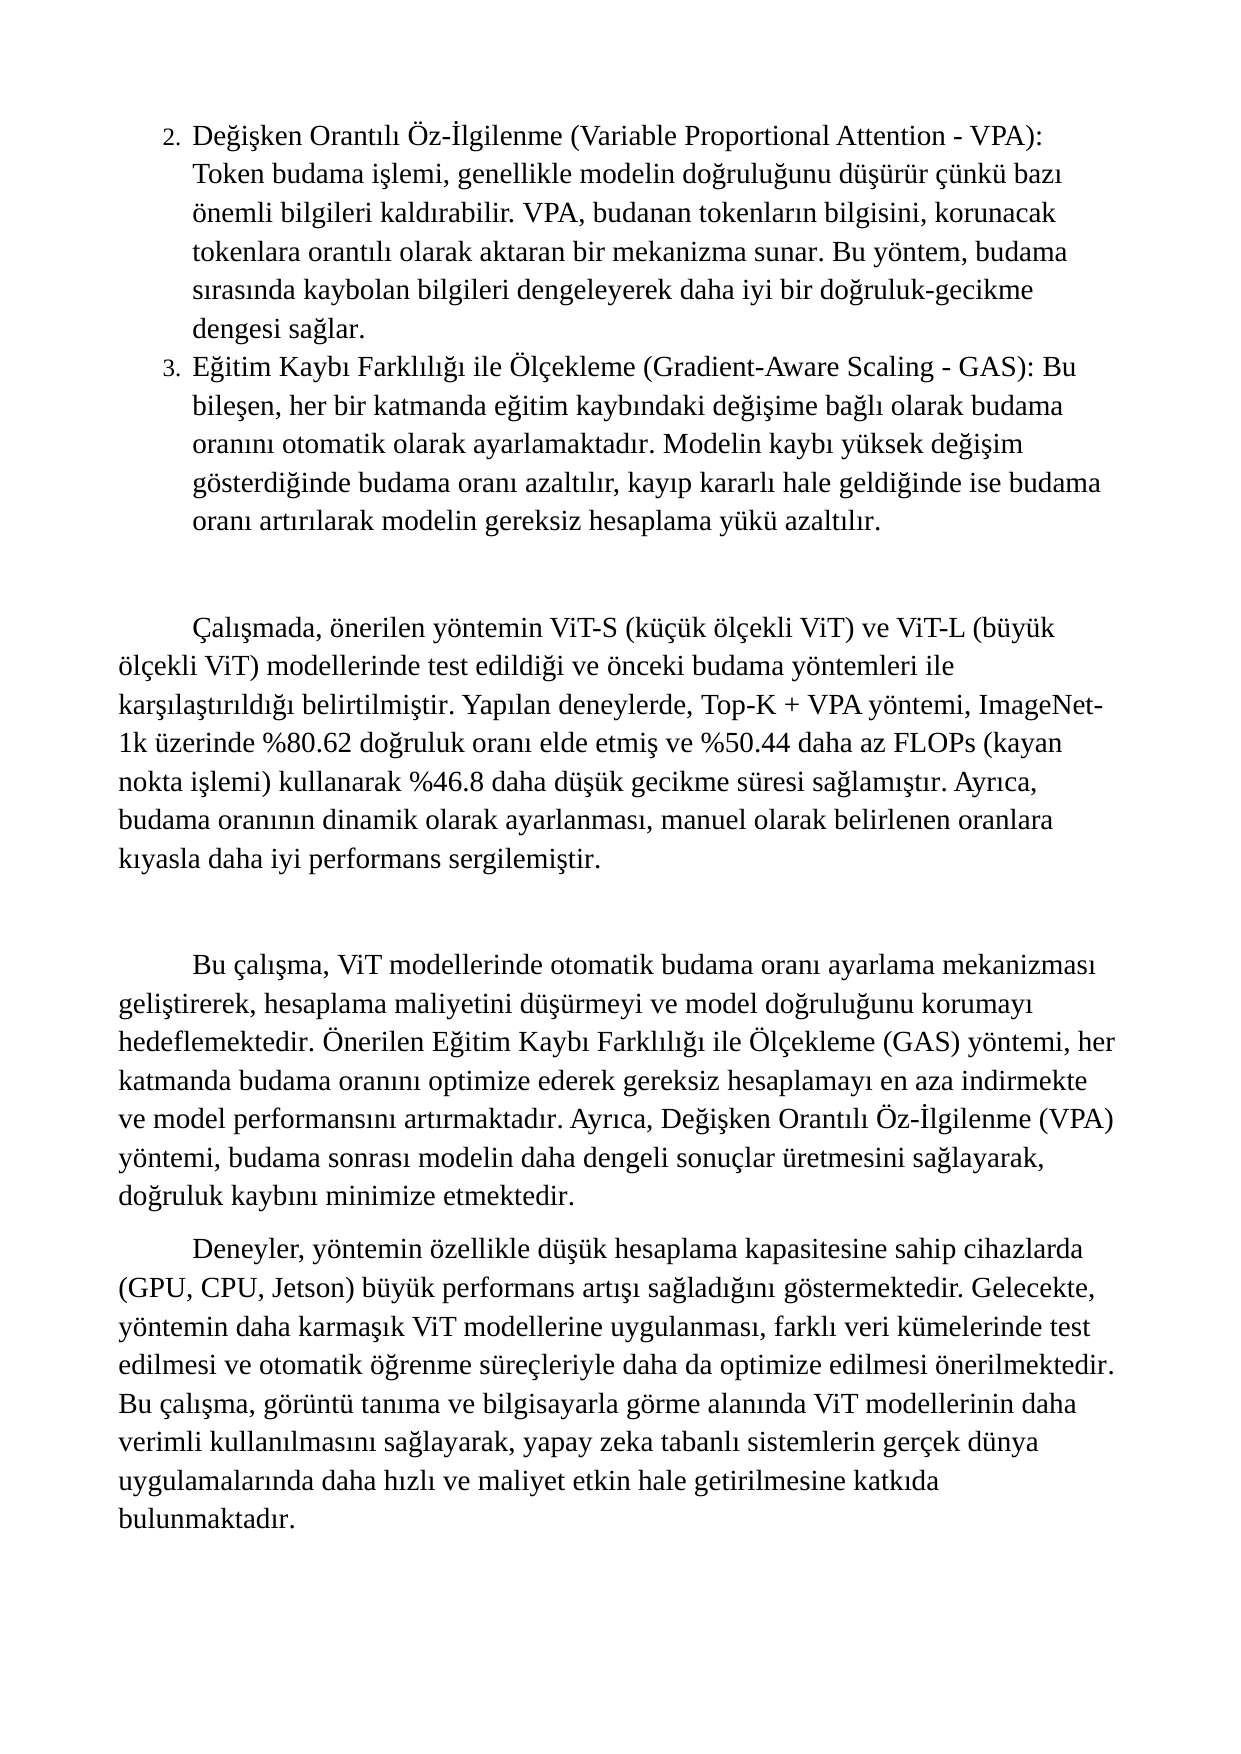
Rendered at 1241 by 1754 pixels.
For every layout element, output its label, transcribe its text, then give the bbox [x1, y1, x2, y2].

text Bu çalışma, ViT modellerinde otomatik budama oranı ayarlama mekanizması geliştirerek, hesaplama maliyetini düşürmeyi ve model doğruluğunu korumayı hedeflemektedir. Önerilen Eğitim Kaybı Farklılığı ile Ölçekleme (GAS) yöntemi, her katmanda budama oranını optimize ederek gereksiz hesaplamayı en aza indirmekte ve model performansını artırmaktadır. Ayrıca, Değişken Orantılı Öz-İlgilenme (VPA) yöntemi, budama sonrası modelin daha dengeli sonuçlar üretmesini sağlayarak, doğruluk kaybını minimize etmektedir. [118, 947, 1122, 1212]
text Deneyler, yöntemin özellikle düşük hesaplama kapasitesine sahip cihazlarda (GPU, CPU, Jetson) büyük performans artışı sağladığını göstermektedir. Gelecekte, yöntemin daha karmaşık ViT modellerine uygulanması, farklı veri kümelerinde test edilmesi ve otomatik öğrenme süreçleriyle daha da optimize edilmesi önerilmektedir. Bu çalışma, görüntü tanıma ve bilgisayarla görme alanında ViT modellerinin daha verimli kullanılmasını sağlayarak, yapay zeka tabanlı sistemlerin gerçek dünya uygulamalarında daha hızlı ve maliyet etkin hale getirilmesine katkıda bulunmaktadır. [118, 1232, 1122, 1535]
list Değişken Orantılı Öz-İlgilenme (Variable Proportional Attention - VPA): Token budama işlemi, genellikle modelin doğruluğunu düşürür çünkü bazı önemli bilgileri kaldırabilir. VPA, budanan tokenların bilgisini, korunacak tokenlara orantılı olarak aktaran bir mekanizma sunar. Bu yöntem, budama sırasında kaybolan bilgileri dengeleyerek daha iyi bir doğruluk-gecikme dengesi sağlar. [162, 118, 1122, 344]
list Eğitim Kaybı Farklılığı ile Ölçekleme (Gradient-Aware Scaling - GAS): Bu bileşen, her bir katmanda eğitim kaybındaki değişime bağlı olarak budama oranını otomatik olarak ayarlamaktadır. Modelin kaybı yüksek değişim gösterdiğinde budama oranı azaltılır, kayıp kararlı hale geldiğinde ise budama oranı artırılarak modelin gereksiz hesaplama yükü azaltılır. [162, 349, 1122, 537]
text Çalışmada, önerilen yöntemin ViT-S (küçük ölçekli ViT) ve ViT-L (büyük ölçekli ViT) modellerinde test edildiği ve önceki budama yöntemleri ile karşılaştırıldığı belirtilmiştir. Yapılan deneylerde, Top-K + VPA yöntemi, ImageNet-1k üzerinde %80.62 doğruluk oranı elde etmiş ve %50.44 daha az FLOPs (kayan nokta işlemi) kullanarak %46.8 daha düşük gecikme süresi sağlamıştır. Ayrıca, budama oranının dinamik olarak ayarlanması, manuel olarak belirlenen oranlara kıyasla daha iyi performans sergilemiştir. [118, 610, 1122, 874]
